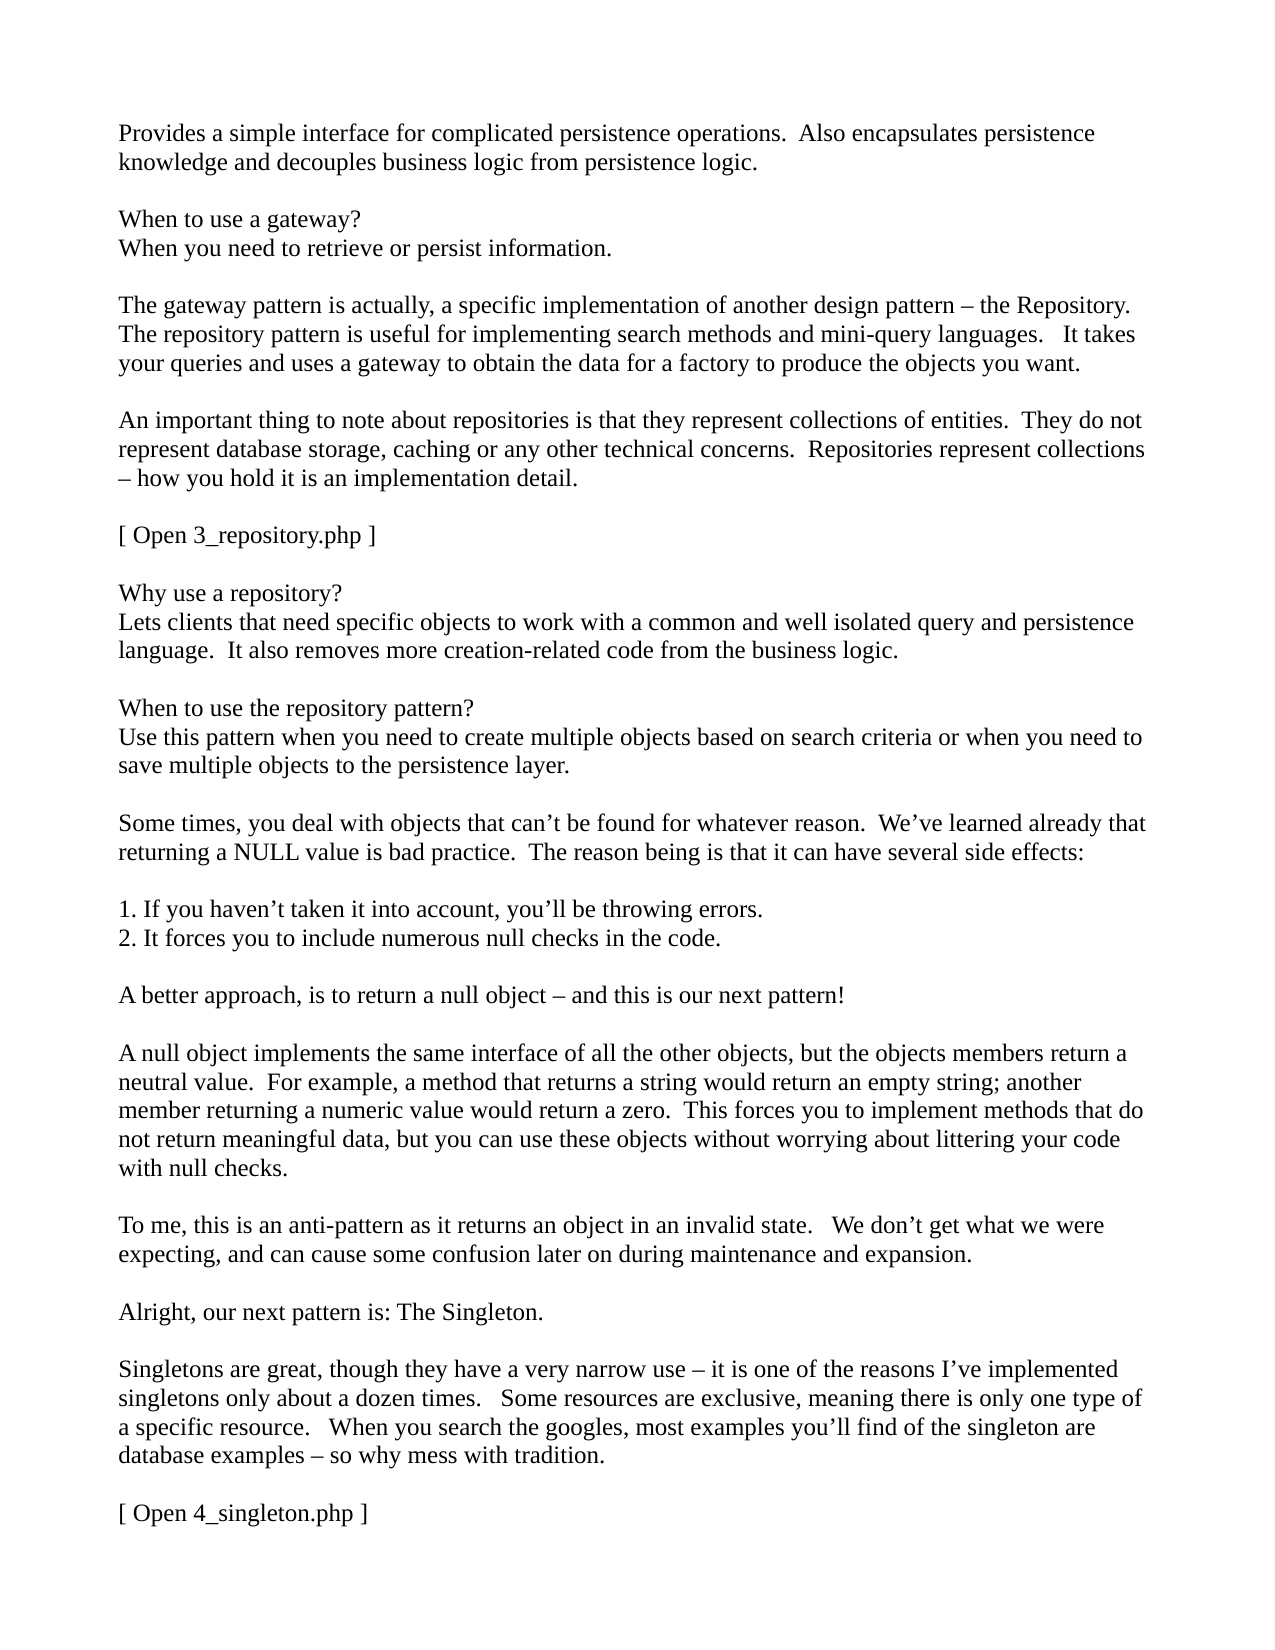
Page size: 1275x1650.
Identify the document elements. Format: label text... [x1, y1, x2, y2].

text Alright, our next pattern is: The Singleton. [118, 1297, 1157, 1326]
text Singletons are great, though they have a very narrow use – it is one of the reasons I’ve implemented singletons only about a dozen times. Some resources are exclusive, meaning there is only one type of a specific resource. When you search the googles, most examples you’ll find of the singleton are database examples – so why mess with tradition. [118, 1354, 1157, 1469]
text When to use a gateway? [118, 204, 1157, 233]
text Why use a repository? [118, 578, 1157, 607]
text 1. If you haven’t taken it into account, you’ll be throwing errors. [118, 894, 1157, 923]
text Use this pattern when you need to create multiple objects based on search criteria or when you need to save multiple objects to the persistence layer. Some times, you deal with objects that can’t be found for whatever reason. We’ve learned already that returning a NULL value is bad practice. The reason being is that it can have several side effects: [118, 722, 1157, 866]
text Lets clients that need specific objects to work with a common and well isolated query and persistence language. It also removes more creation-related code from the business logic. [118, 607, 1157, 664]
text Provides a simple interface for complicated persistence operations. Also encapsulates persistence knowledge and decouples business logic from persistence logic. [118, 118, 1157, 176]
text When you need to retrieve or persist information. The gateway pattern is actually, a specific implementation of another design pattern – the Repository. The repository pattern is useful for implementing search methods and mini-query languages. It takes your queries and uses a gateway to obtain the data for a factory to produce the objects you want. An important thing to note about repositories is that they represent collections of entities. They do not represent database storage, caching or any other technical concerns. Repositories represent collections – how you hold it is an implementation detail. [ Open 3_repository.php ] [118, 233, 1157, 578]
text When to use the repository pattern? [118, 693, 1157, 722]
text [ Open 4_singleton.php ] [118, 1498, 1157, 1527]
text 2. It forces you to include numerous null checks in the code. A better approach, is to return a null object – and this is our next pattern! A null object implements the same interface of all the other objects, but the objects members return a neutral value. For example, a method that returns a string would return an empty string; another member returning a numeric value would return a zero. This forces you to implement methods that do not return meaningful data, but you can use these objects without worrying about littering your code with null checks. To me, this is an anti-pattern as it returns an object in an invalid state. We don’t get what we were expecting, and can cause some confusion later on during maintenance and expansion. [118, 923, 1157, 1268]
